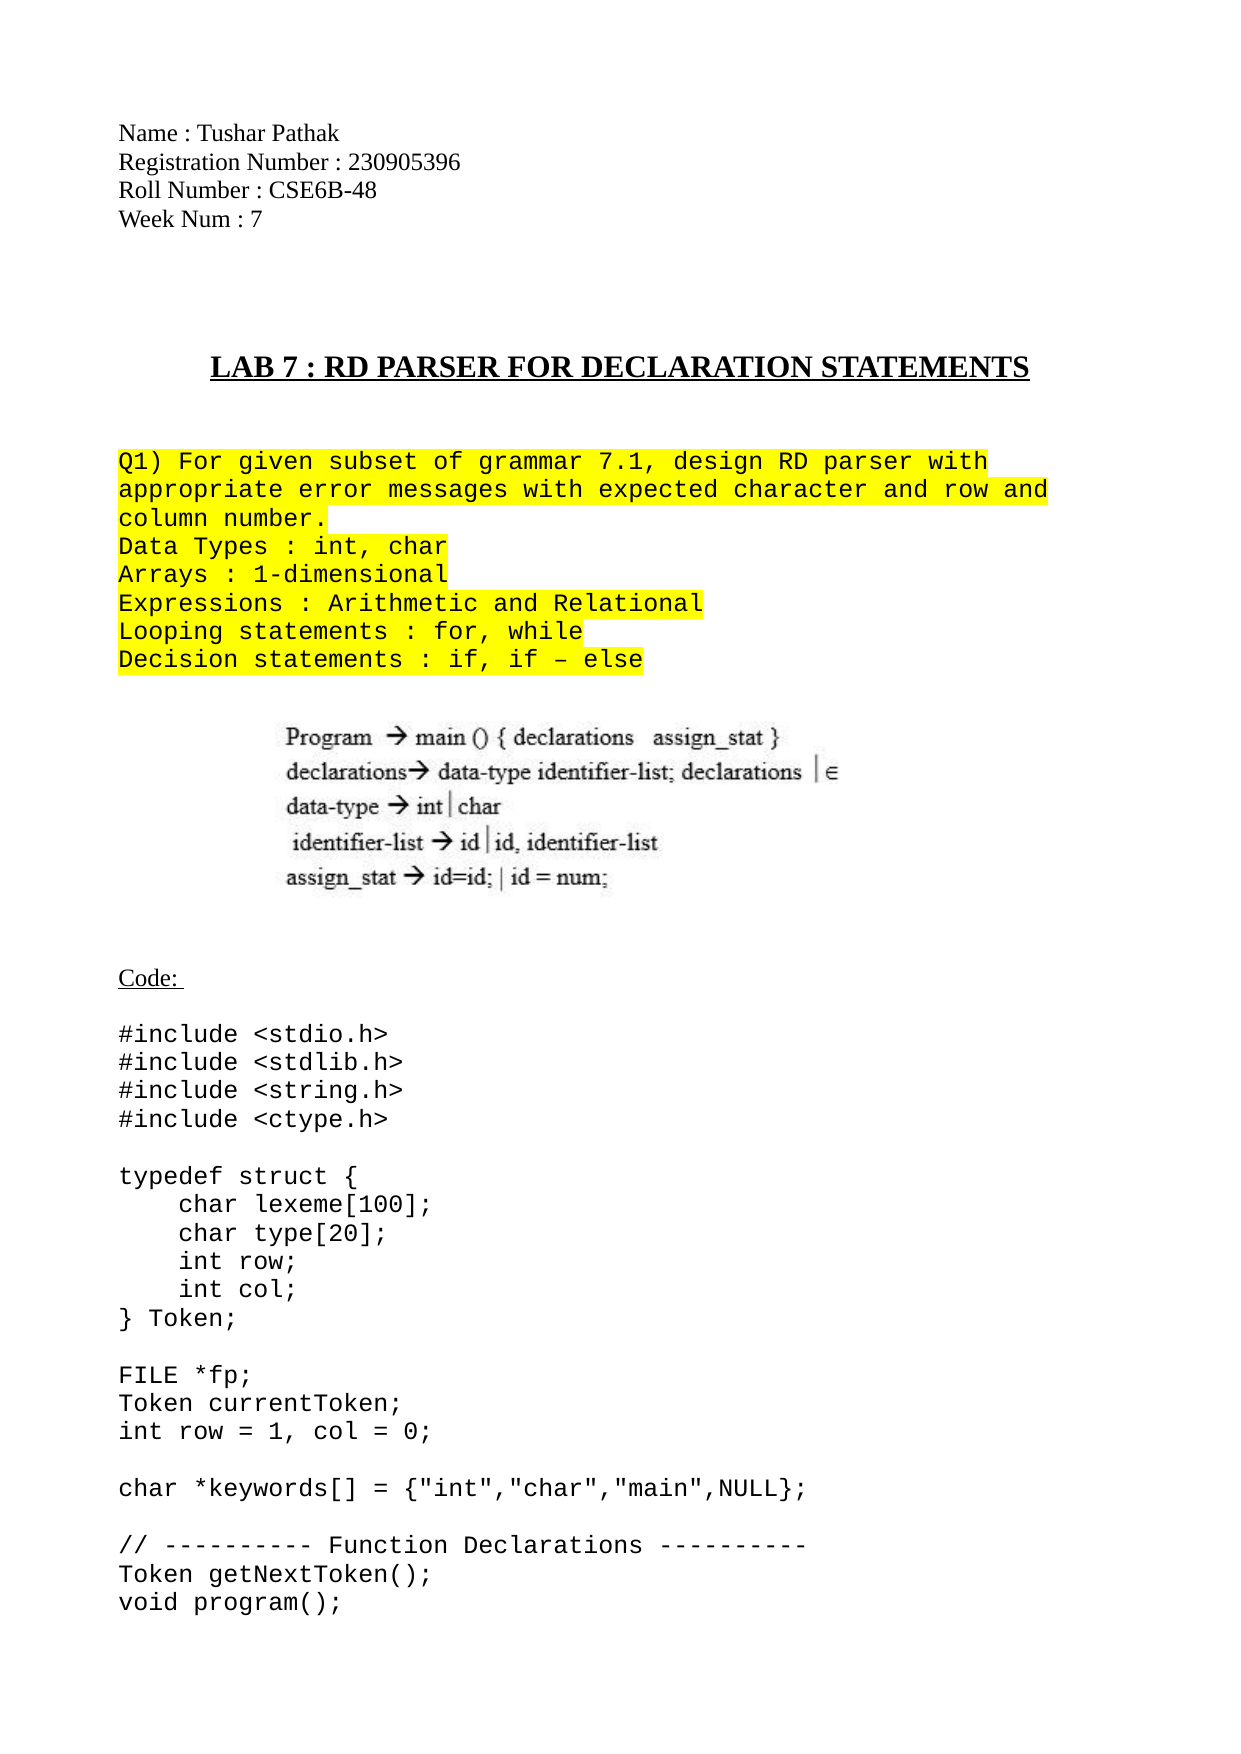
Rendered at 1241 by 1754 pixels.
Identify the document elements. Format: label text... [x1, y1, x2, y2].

text char type[20]; [118, 1220, 1122, 1248]
text Code: #include <stdio.h> [118, 934, 1122, 1050]
text typedef struct { [118, 1163, 1122, 1192]
text } Token; [118, 1305, 1122, 1333]
text Q1) For given subset of grammar 7.1, design RD parser with appropriate error messages with expected character and row and column number. Data Types : int, char Arrays : 1-dimensional Expressions : Arithmetic and Relational Looping statements : for, while Decision statements : if, if – else [118, 449, 1122, 675]
text int row = 1, col = 0; [118, 1419, 1122, 1447]
text Token currentToken; [118, 1391, 1122, 1419]
text FILE *fp; [118, 1362, 1122, 1391]
text char lexeme[100]; [118, 1192, 1122, 1220]
text #include <ctype.h> [118, 1106, 1122, 1135]
text Token getNextToken(); [118, 1561, 1122, 1590]
picture [263, 709, 914, 940]
text LAB 7 : RD PARSER FOR DECLARATION STATEMENTS [118, 348, 1122, 449]
text int col; [118, 1277, 1122, 1305]
text #include <string.h> [118, 1078, 1122, 1106]
text int row; [118, 1248, 1122, 1277]
text Name : Tushar Pathak Registration Number : 230905396 Roll Number : CSE6B-48 Week Num : 7 [118, 118, 1122, 233]
text void program(); [118, 1590, 1122, 1618]
text char *keywords[] = {"int","char","main",NULL}; [118, 1476, 1122, 1504]
text #include <stdlib.h> [118, 1050, 1122, 1078]
text // ---------- Function Declarations ---------- [118, 1533, 1122, 1561]
